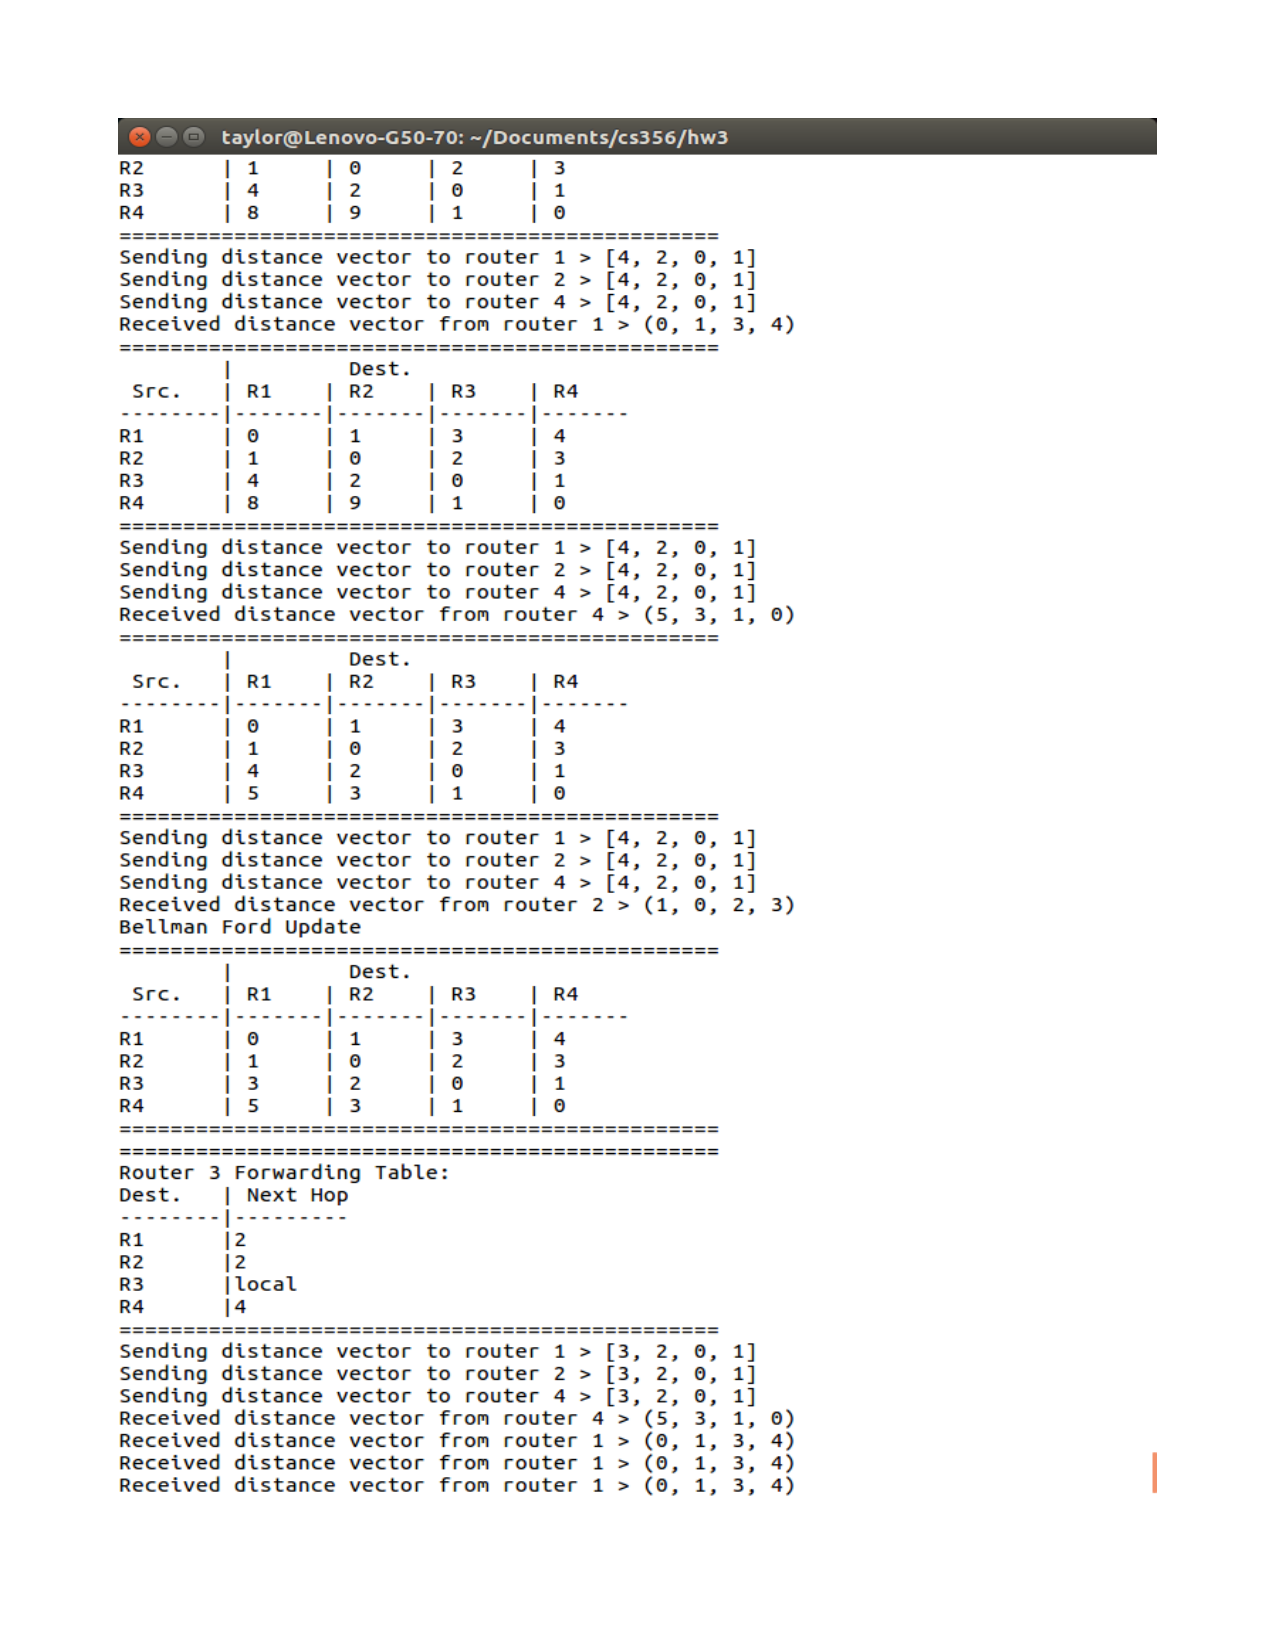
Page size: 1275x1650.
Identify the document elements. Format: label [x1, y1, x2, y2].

picture [118, 118, 1157, 1505]
